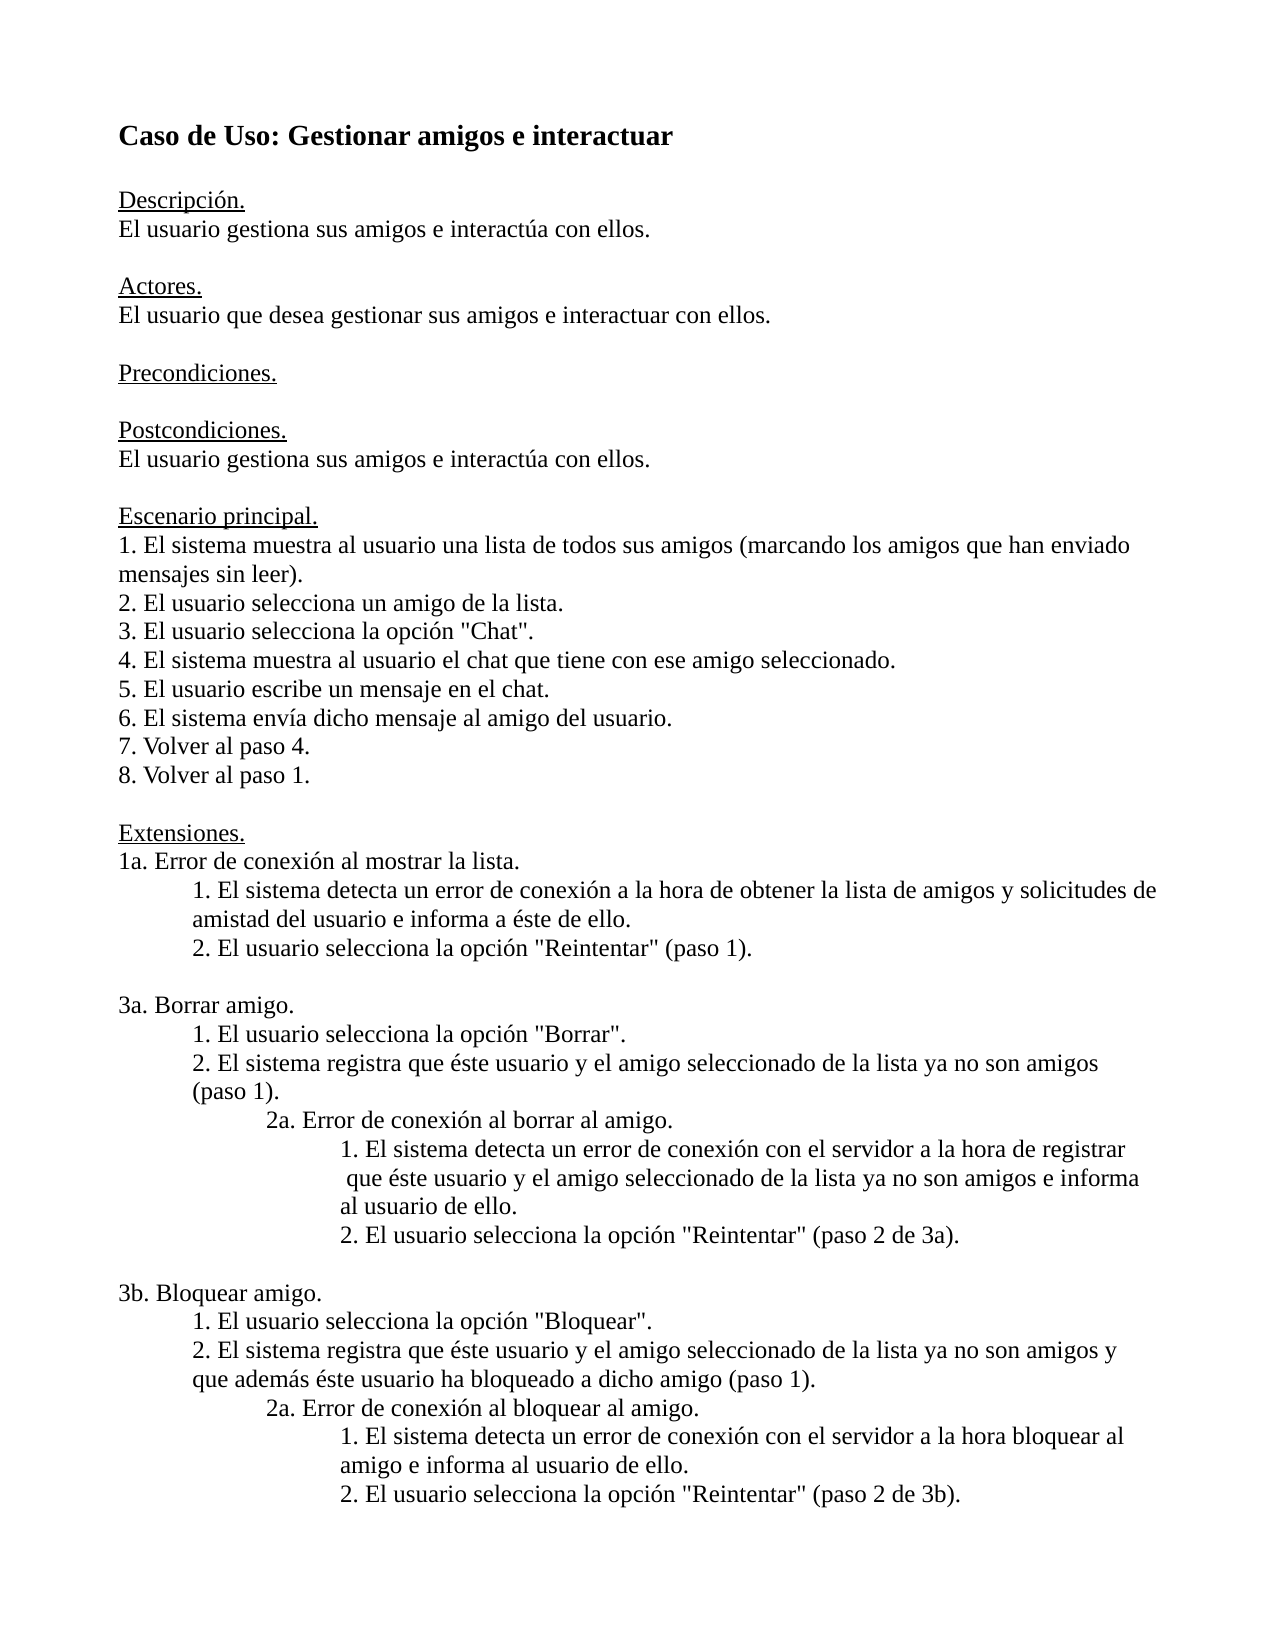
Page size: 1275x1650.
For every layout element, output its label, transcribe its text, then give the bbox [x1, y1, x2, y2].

text 1. El usuario selecciona la opción "Bloquear". [118, 1306, 1157, 1335]
text 6. El sistema envía dicho mensaje al amigo del usuario. [118, 703, 1157, 731]
text 1a. Error de conexión al mostrar la lista. [118, 846, 1157, 875]
text 2. El sistema registra que éste usuario y el amigo seleccionado de la lista ya no son amigos y que además éste usuario ha bloqueado a dicho amigo (paso 1). [118, 1335, 1157, 1393]
text 1. El sistema muestra al usuario una lista de todos sus amigos (marcando los amigos que han enviado mensajes sin leer). [118, 530, 1157, 588]
text Extensiones. [118, 818, 1157, 846]
text 2. El usuario selecciona la opción "Reintentar" (paso 1). [118, 933, 1157, 961]
text 1. El usuario selecciona la opción "Borrar". [118, 1019, 1157, 1048]
text El usuario que desea gestionar sus amigos e interactuar con ellos. [118, 300, 1157, 329]
text que éste usuario y el amigo seleccionado de la lista ya no son amigos e informa al usuario de ello. [118, 1163, 1157, 1220]
text 1. El sistema detecta un error de conexión con el servidor a la hora de registrar [118, 1134, 1157, 1163]
text Caso de Uso: Gestionar amigos e interactuar [118, 118, 1157, 152]
text 2. El usuario selecciona la opción "Reintentar" (paso 2 de 3a). [118, 1220, 1157, 1249]
text Actores. [118, 271, 1157, 300]
text El usuario gestiona sus amigos e interactúa con ellos. [118, 214, 1157, 243]
text 5. El usuario escribe un mensaje en el chat. [118, 674, 1157, 703]
text Descripción. [118, 185, 1157, 214]
text 2. El usuario selecciona la opción "Reintentar" (paso 2 de 3b). [118, 1479, 1157, 1508]
text 1. El sistema detecta un error de conexión a la hora de obtener la lista de amigos y solicitudes de amistad del usuario e informa a éste de ello. [118, 875, 1157, 933]
text 4. El sistema muestra al usuario el chat que tiene con ese amigo seleccionado. [118, 645, 1157, 674]
text 1. El sistema detecta un error de conexión con el servidor a la hora bloquear al amigo e informa al usuario de ello. [118, 1421, 1157, 1479]
text 2a. Error de conexión al bloquear al amigo. [118, 1393, 1157, 1421]
text Precondiciones. [118, 358, 1157, 386]
text 3. El usuario selecciona la opción "Chat". [118, 616, 1157, 645]
text 3b. Bloquear amigo. [118, 1278, 1157, 1306]
text 8. Volver al paso 1. [118, 760, 1157, 789]
text 2. El sistema registra que éste usuario y el amigo seleccionado de la lista ya no son amigos (paso 1). [118, 1048, 1157, 1105]
text El usuario gestiona sus amigos e interactúa con ellos. [118, 444, 1157, 473]
text 2. El usuario selecciona un amigo de la lista. [118, 588, 1157, 616]
text Escenario principal. [118, 501, 1157, 530]
text 7. Volver al paso 4. [118, 731, 1157, 760]
text Postcondiciones. [118, 415, 1157, 444]
text 3a. Borrar amigo. [118, 990, 1157, 1019]
text 2a. Error de conexión al borrar al amigo. [118, 1105, 1157, 1134]
